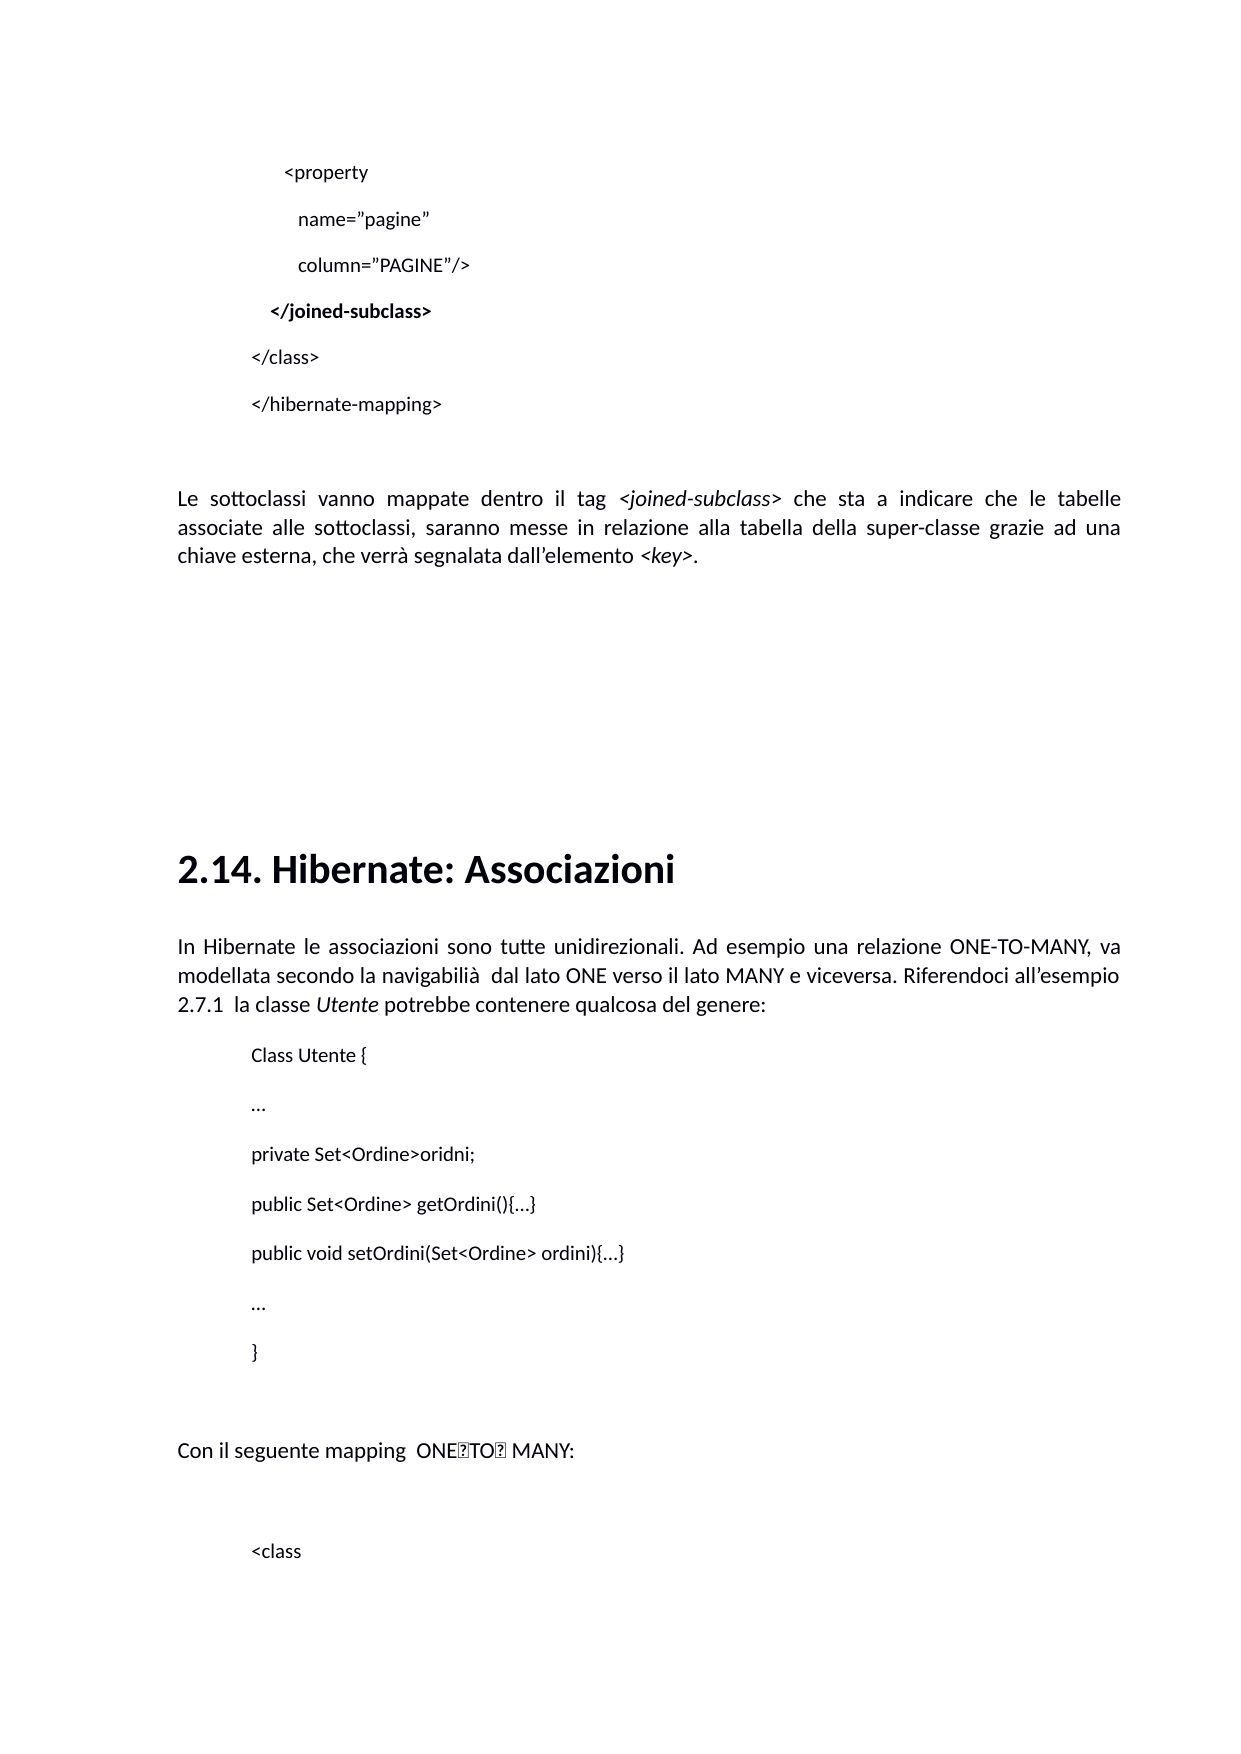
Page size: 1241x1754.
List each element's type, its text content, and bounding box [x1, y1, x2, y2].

text … [251, 1287, 1122, 1315]
text … [251, 1088, 1122, 1117]
text public Set<Ordine> getOrdini(){…} [251, 1187, 1122, 1216]
subtitle Hibernate: Associazioni [177, 843, 1122, 894]
text column=”PAGINE”/> [251, 252, 1122, 277]
text Con il seguente mapping ONETO MANY: [177, 1435, 1122, 1464]
text In Hibernate le associazioni sono tutte unidirezionali. Ad esempio una relazione ONE-TO-MANY, va modellata secondo la navigabilià dal lato ONE verso il lato MANY e viceversa. Riferendoci all’esempio 2.7.1 la classe Utente potrebbe contenere qualcosa del genere: [177, 932, 1122, 1018]
text <property [251, 159, 1122, 185]
text </joined-subclass> [251, 298, 1122, 324]
text Class Utente { [251, 1039, 1122, 1067]
text private Set<Ordine>oridni; [251, 1138, 1122, 1167]
text Le sottoclassi vanno mappate dentro il tag <joined-subclass> che sta a indicare che le tabelle associate alle sottoclassi, saranno messe in relazione alla tabella della super-classe grazie ad una chiave esterna, che verrà segnalata dall’elemento <key>. [177, 483, 1122, 569]
text name=”pagine” [251, 206, 1122, 231]
text <class [251, 1534, 1122, 1563]
text </hibernate-mapping> [251, 391, 1122, 416]
text } [251, 1336, 1122, 1365]
text public void setOrdini(Set<Ordine> ordini){…} [251, 1237, 1122, 1266]
text </class> [251, 344, 1122, 370]
